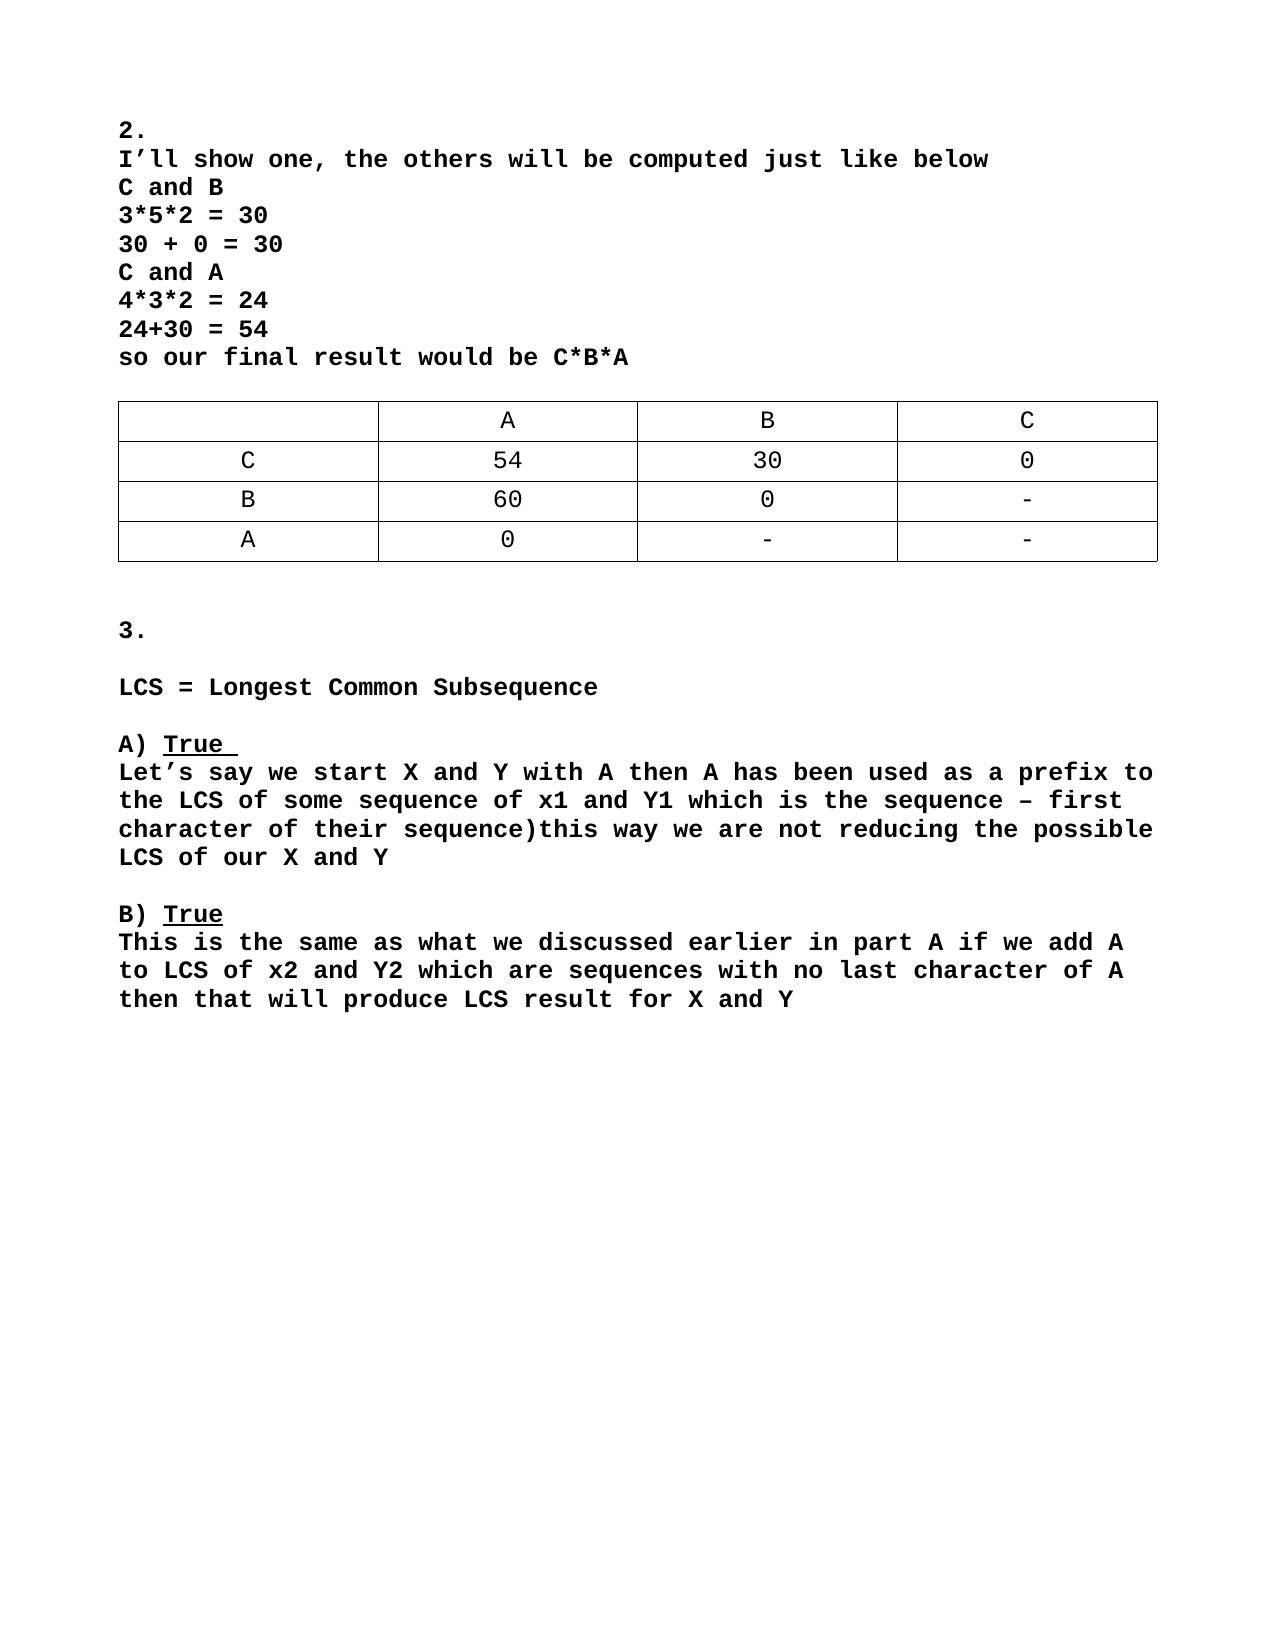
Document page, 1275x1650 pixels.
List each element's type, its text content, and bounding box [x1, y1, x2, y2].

text Let’s say we start X and Y with A then A has been used as a prefix to the LCS of some sequence of x1 and Y1 which is the sequence – first character of their sequence)this way we are not reducing the possible LCS of our X and Y [118, 759, 1157, 873]
table_cell - [638, 522, 897, 561]
table_cell - [898, 482, 1157, 521]
text C and B [118, 175, 1157, 203]
table_cell 0 [638, 482, 897, 521]
table_cell - [898, 522, 1157, 561]
text LCS = Longest Common Subsequence [118, 674, 1157, 703]
text B) True [118, 901, 1157, 929]
text 2. [118, 118, 1157, 146]
text 3. [118, 618, 1157, 646]
table_cell B [119, 482, 378, 521]
text 30 + 0 = 30 [118, 231, 1157, 260]
table_header [119, 402, 378, 441]
table_cell 60 [379, 482, 637, 521]
table_header B [638, 402, 897, 441]
text 24+30 = 54 [118, 316, 1157, 345]
table_cell 0 [898, 442, 1157, 481]
table_cell A [119, 522, 378, 561]
table_cell 54 [379, 442, 637, 481]
text A) True [118, 731, 1157, 759]
table_cell 0 [379, 522, 637, 561]
table_cell 30 [638, 442, 897, 481]
table_cell C [119, 442, 378, 481]
text 3*5*2 = 30 [118, 203, 1157, 231]
text C and A [118, 260, 1157, 288]
table_header C [898, 402, 1157, 441]
text I’ll show one, the others will be computed just like below [118, 146, 1157, 175]
table_header A [379, 402, 637, 441]
text 4*3*2 = 24 [118, 288, 1157, 316]
text This is the same as what we discussed earlier in part A if we add A to LCS of x2 and Y2 which are sequences with no last character of A then that will produce LCS result for X and Y [118, 929, 1157, 1014]
text so our final result would be C*B*A [118, 345, 1157, 373]
